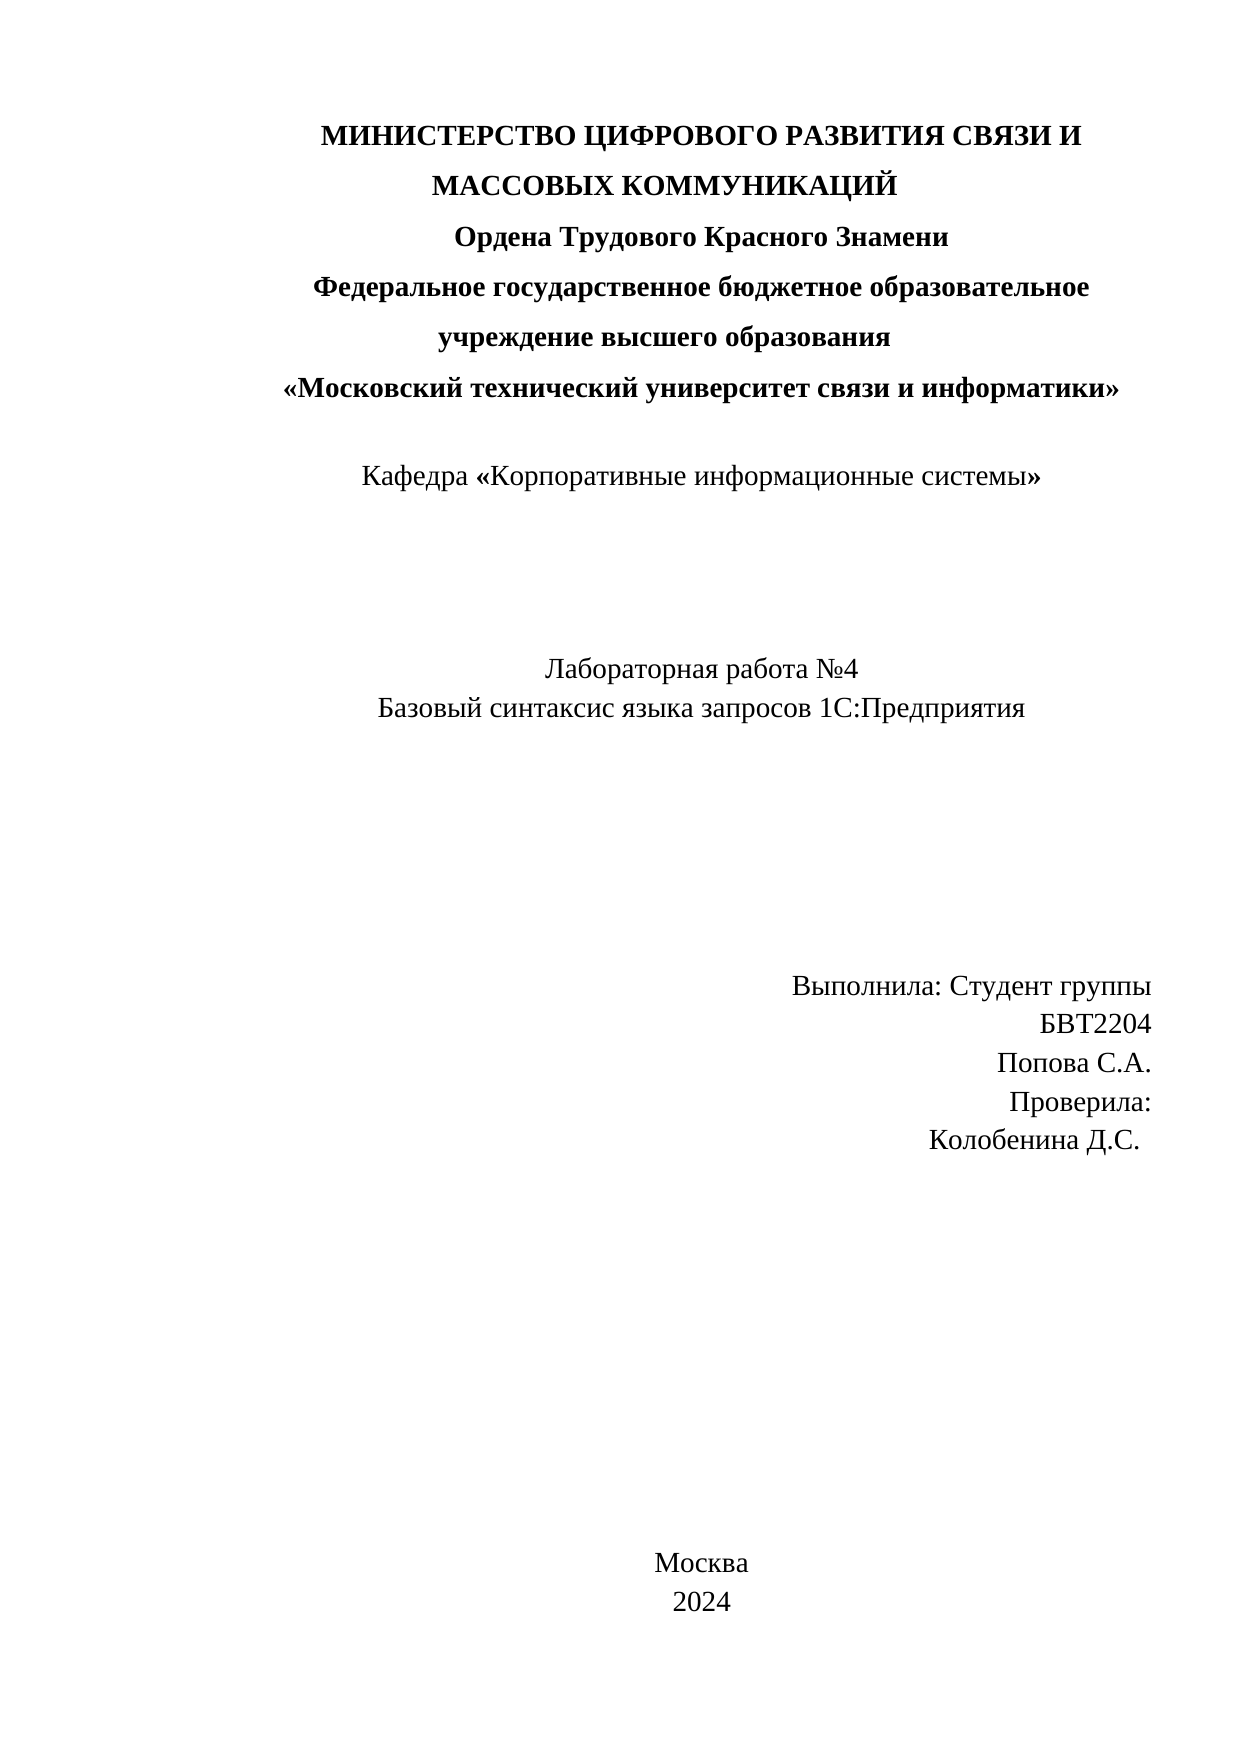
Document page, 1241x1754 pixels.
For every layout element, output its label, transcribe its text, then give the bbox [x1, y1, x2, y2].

text Ордена Трудового Красного Знамени [177, 219, 1152, 252]
text Проверила: [251, 1084, 1152, 1117]
text БВТ2204 [251, 1007, 1152, 1040]
text Лабораторная работа №4 [177, 651, 1152, 685]
text Выполнила: Студент группы [251, 968, 1152, 1002]
text Кафедра «Корпоративные информационные системы» [177, 458, 1152, 492]
text Москва [177, 1545, 1152, 1579]
text «Московский технический университет связи и информатики» [177, 370, 1152, 403]
text Базовый синтаксис языка запросов 1С:Предприятия [177, 690, 1152, 723]
text 2024 [177, 1584, 1152, 1617]
text Колобенина Д.С. [525, 1122, 1140, 1156]
text Федеральное государственное бюджетное образовательное учреждение высшего образования [177, 269, 1152, 353]
text Попова С.А. [251, 1045, 1152, 1079]
text МИНИСТЕРСТВО ЦИФРОВОГО РАЗВИТИЯ СВЯЗИ И МАССОВЫХ КОММУНИКАЦИЙ [177, 118, 1152, 202]
